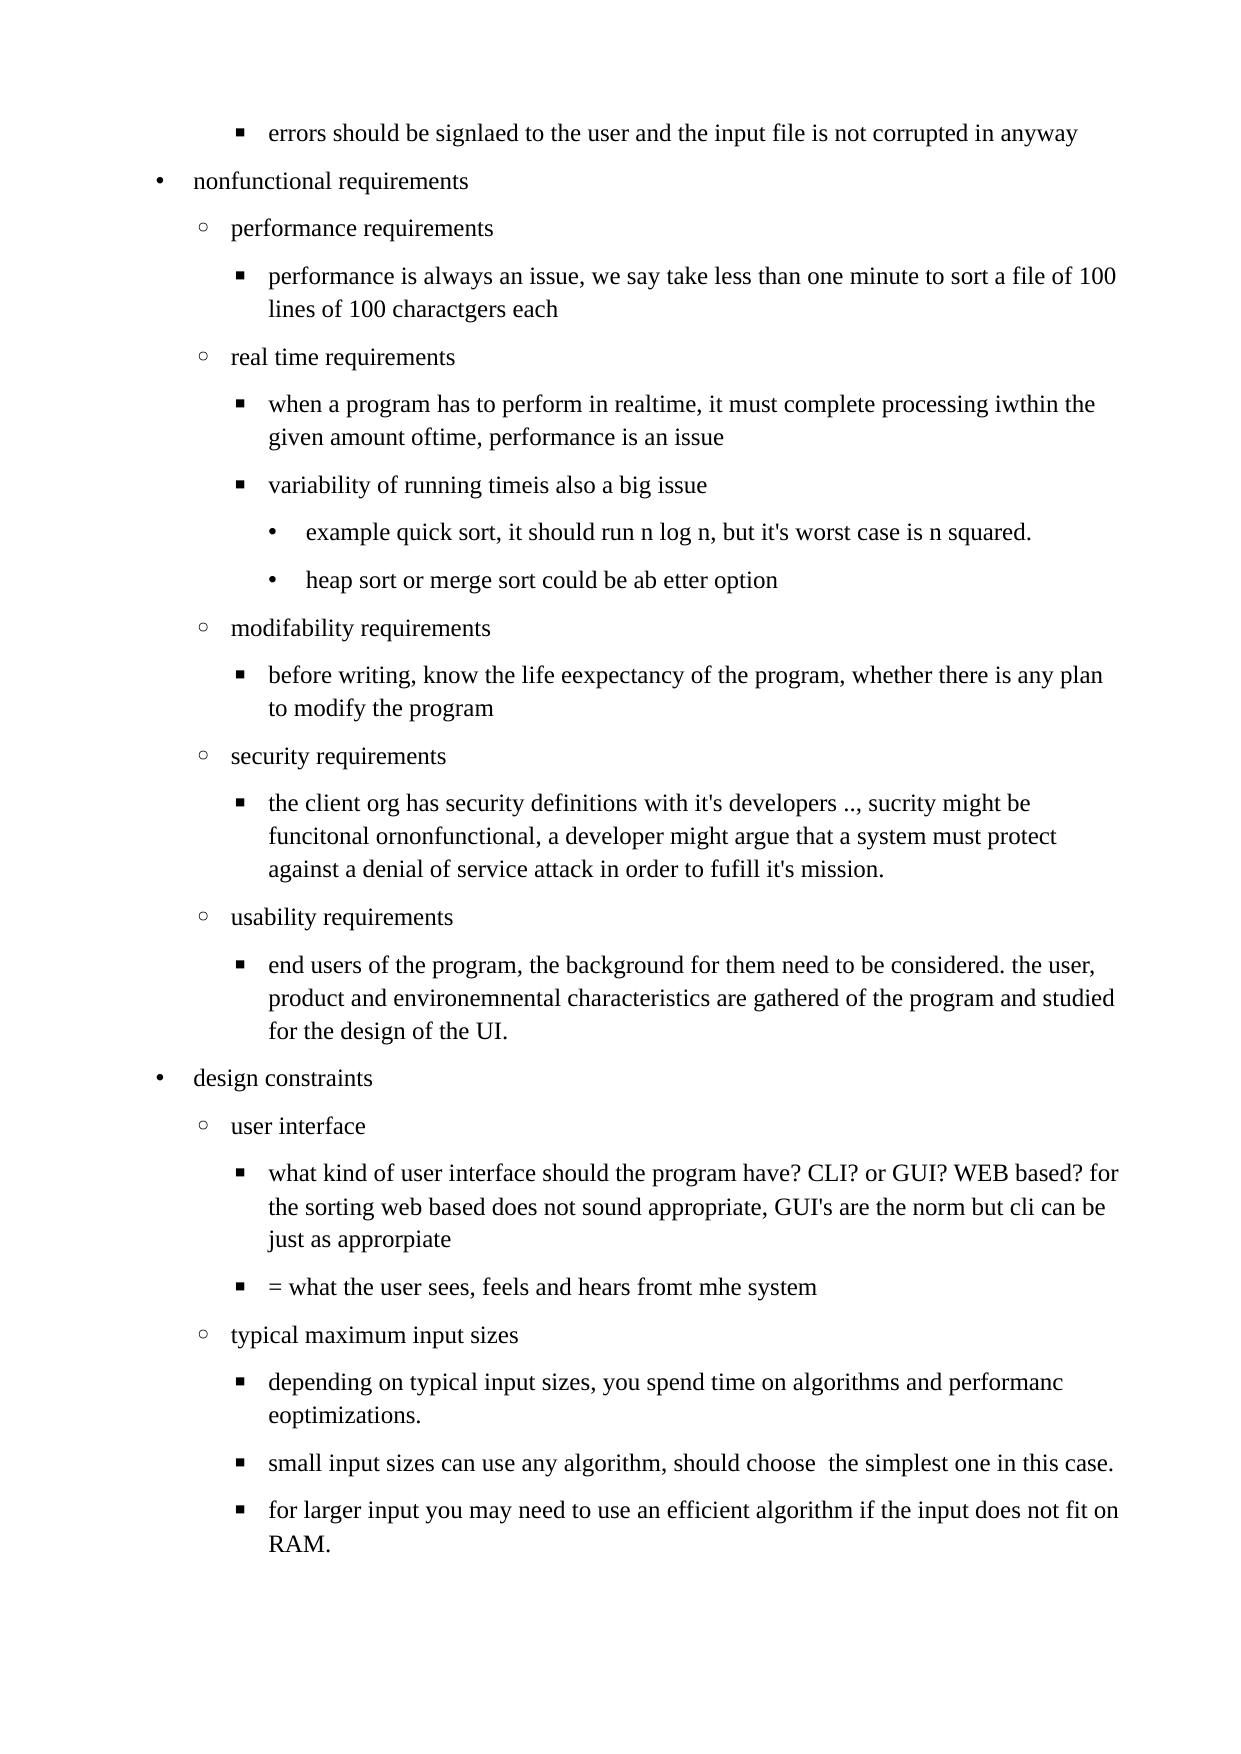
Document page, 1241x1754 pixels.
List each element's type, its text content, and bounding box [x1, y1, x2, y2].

list nonfunctional requirements [156, 166, 1122, 194]
list before writing, know the life eexpectancy of the program, whether there is any plan to modify the program [231, 660, 1122, 722]
list end users of the program, the background for them need to be considered. the user, product and environemnental characteristics are gathered of the program and studied for the design of the UI. [231, 950, 1122, 1044]
list small input sizes can use any algorithm, should choose the simplest one in this case. [231, 1448, 1122, 1477]
list performance is always an issue, we say take less than one minute to sort a file of 100 lines of 100 charactgers each [231, 261, 1122, 323]
list user interface [193, 1111, 1122, 1140]
list depending on typical input sizes, you spend time on algorithms and performanc eoptimizations. [231, 1367, 1122, 1429]
list usability requirements [193, 902, 1122, 931]
list when a program has to perform in realtime, it must complete processing iwthin the given amount oftime, performance is an issue [231, 389, 1122, 451]
list = what the user sees, feels and hears fromt mhe system [231, 1272, 1122, 1301]
list what kind of user interface should the program have? CLI? or GUI? WEB based? for the sorting web based does not sound appropriate, GUI's are the norm but cli can be just as approrpiate [231, 1158, 1122, 1253]
list heap sort or merge sort could be ab etter option [268, 565, 1122, 594]
list security requirements [193, 741, 1122, 769]
list modifability requirements [193, 613, 1122, 641]
list performance requirements [193, 213, 1122, 242]
list example quick sort, it should run n log n, but it's worst case is n squared. [268, 517, 1122, 546]
list typical maximum input sizes [193, 1320, 1122, 1348]
list errors should be signlaed to the user and the input file is not corrupted in anyway [231, 118, 1122, 147]
list design constraints [156, 1063, 1122, 1092]
list variability of running timeis also a big issue [231, 470, 1122, 498]
list real time requirements [193, 342, 1122, 370]
list the client org has security definitions with it's developers .., sucrity might be funcitonal ornonfunctional, a developer might argue that a system must protect against a denial of service attack in order to fufill it's mission. [231, 788, 1122, 883]
list for larger input you may need to use an efficient algorithm if the input does not fit on RAM. [231, 1496, 1122, 1557]
